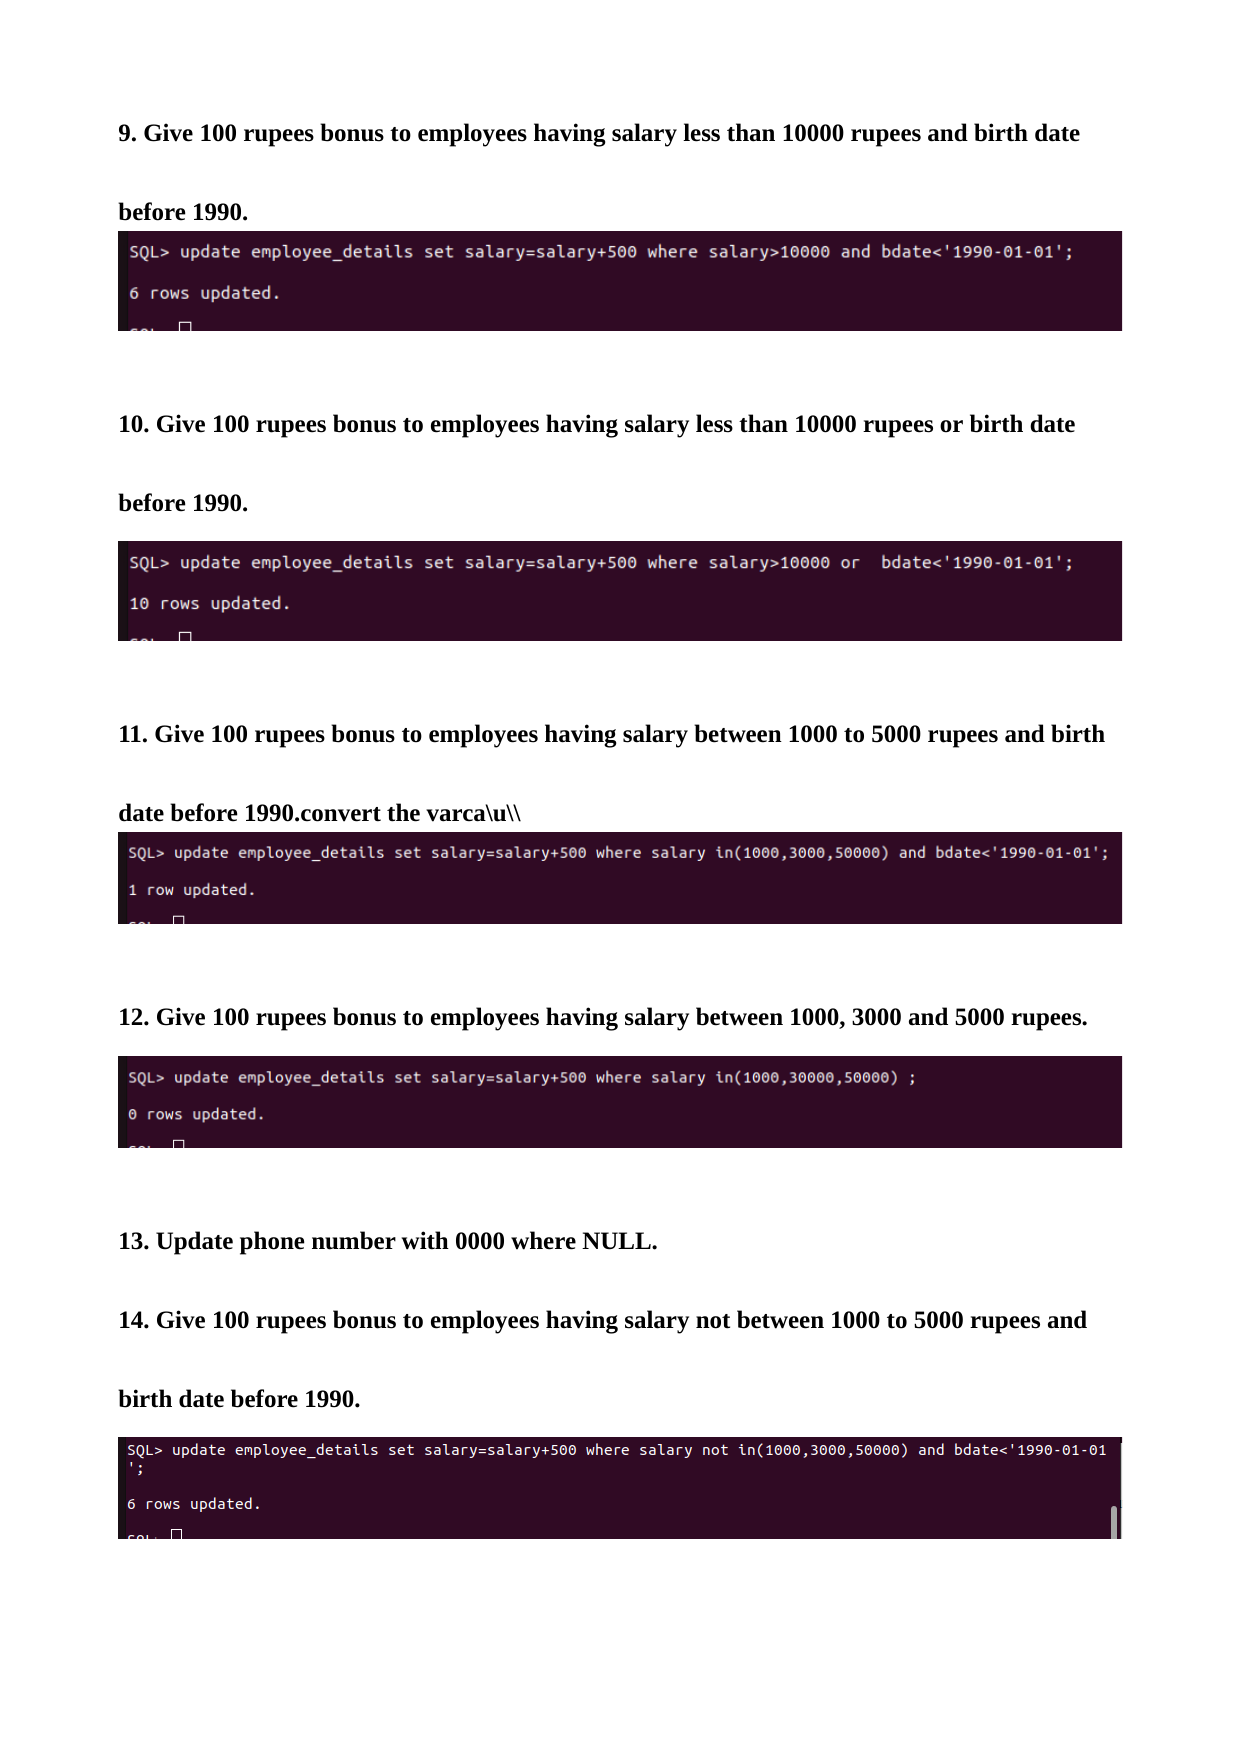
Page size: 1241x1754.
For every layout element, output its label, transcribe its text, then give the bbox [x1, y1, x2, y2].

picture [118, 1056, 1123, 1148]
text before 1990. [118, 197, 1122, 226]
text 9. Give 100 rupees bonus to employees having salary less than 10000 rupees and birth date [118, 118, 1122, 147]
text 11. Give 100 rupees bonus to employees having salary between 1000 to 5000 rupees and birth [118, 719, 1122, 748]
text 13. Update phone number with 0000 where NULL. [118, 1226, 1122, 1255]
text 12. Give 100 rupees bonus to employees having salary between 1000, 3000 and 5000 rupees. [118, 1002, 1122, 1031]
picture [118, 1437, 1123, 1539]
picture [118, 541, 1123, 641]
picture [118, 832, 1123, 924]
text date before 1990.convert the varca\u\\ [118, 798, 1122, 827]
picture [118, 231, 1123, 331]
text 10. Give 100 rupees bonus to employees having salary less than 10000 rupees or birth date [118, 409, 1122, 438]
text birth date before 1990. [118, 1384, 1122, 1413]
text 14. Give 100 rupees bonus to employees having salary not between 1000 to 5000 rupees and [118, 1305, 1122, 1334]
text before 1990. [118, 488, 1122, 516]
